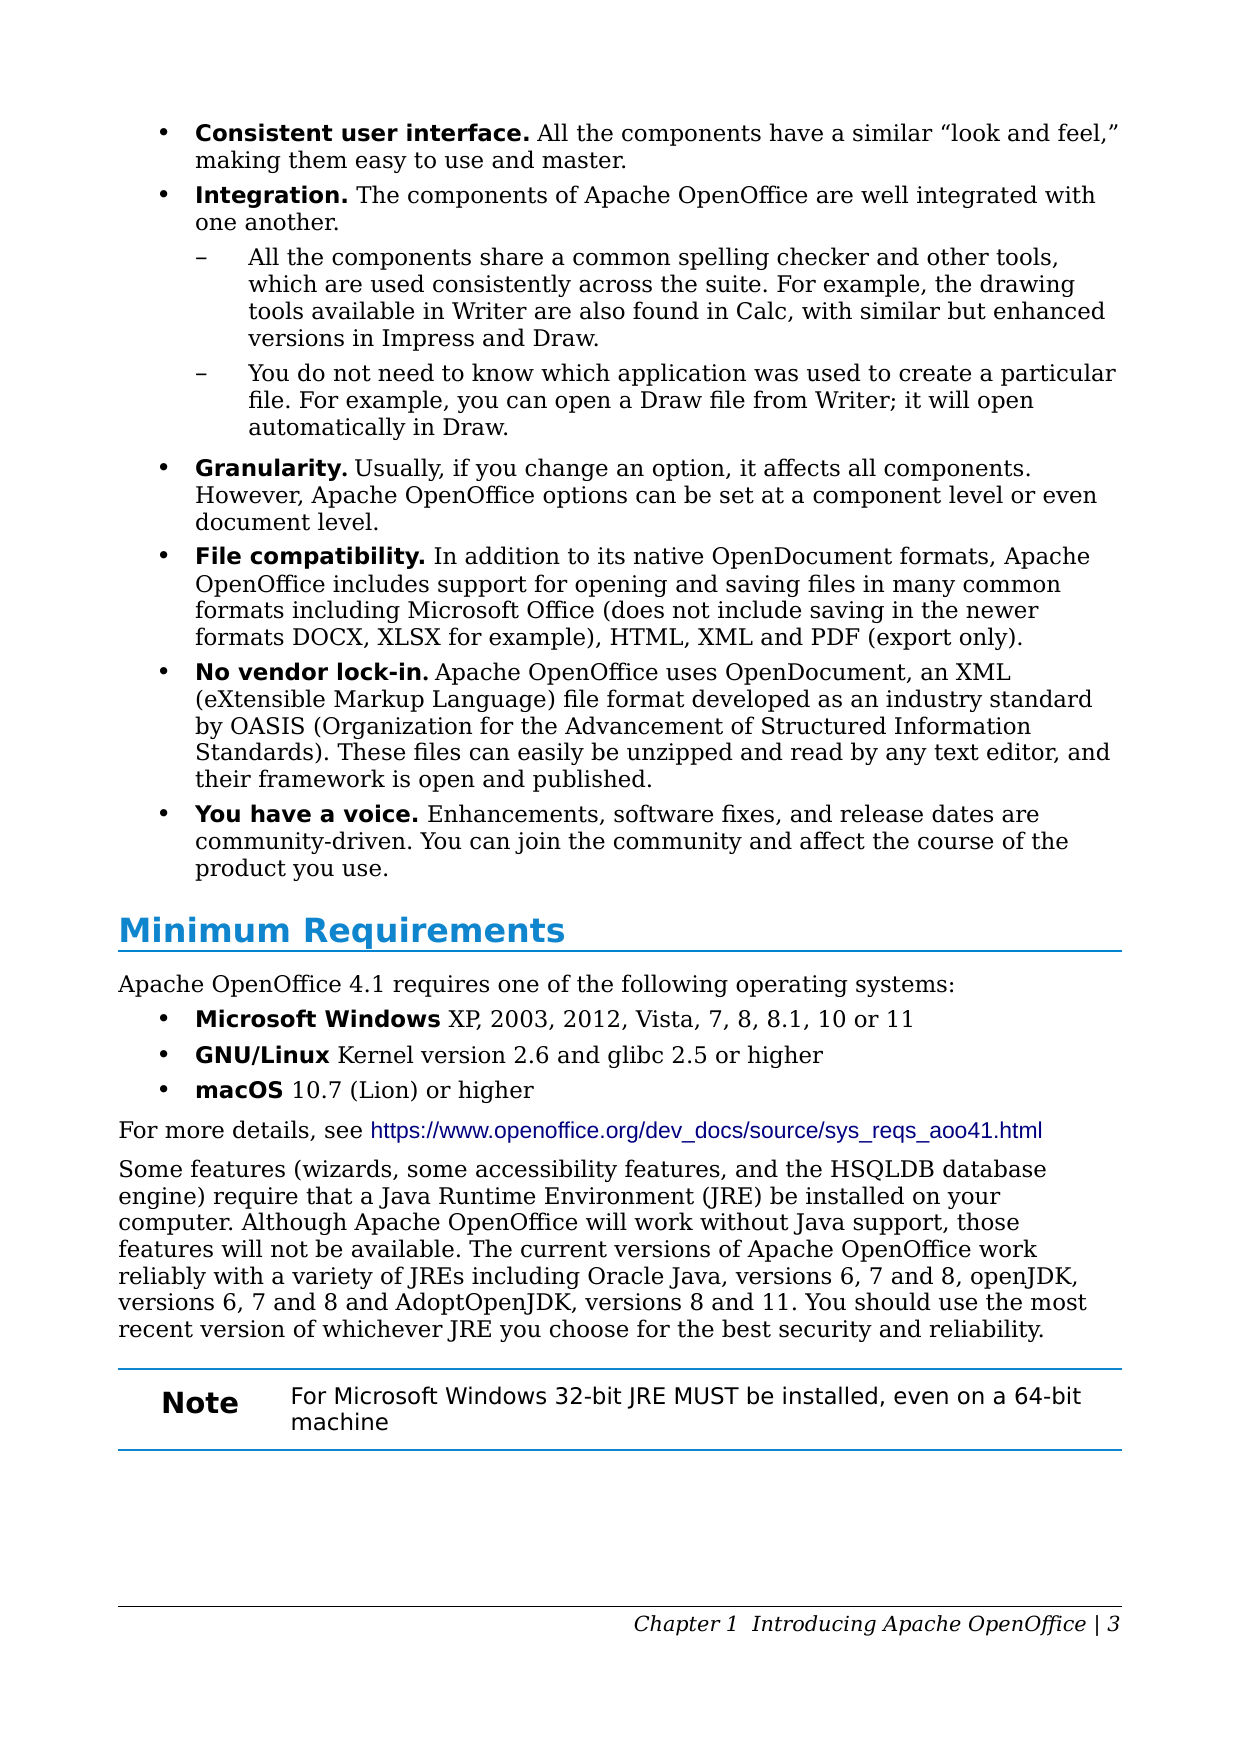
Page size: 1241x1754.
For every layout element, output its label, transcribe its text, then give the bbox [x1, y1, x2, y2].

text Some features (wizards, some accessibility features, and the HSQLDB database engine) require that a Java Runtime Environment (JRE) be installed on your computer. Although Apache OpenOffice will work without Java support, those features will not be available. The current versions of Apache OpenOffice work reliably with a variety of JREs including Oracle Java, versions 6, 7 and 8, openJDK, versions 6, 7 and 8 and AdoptOpenJDK, versions 8 and 11. You should use the most recent version of whichever JRE you choose for the best security and reliability. [118, 1156, 1122, 1343]
table_header For Microsoft Windows 32-bit JRE MUST be installed, even on a 64-bit machine [281, 1370, 1122, 1449]
list Consistent user interface. All the components have a similar “look and feel,” making them easy to use and master. [156, 118, 1122, 174]
list File compatibility. In addition to its native OpenDocument formats, Apache OpenOffice includes support for opening and saving files in many common formats including Microsoft Office (does not include saving in the newer formats DOCX, XLSX for example), HTML, XML and PDF (export only). [156, 542, 1122, 651]
list macOS 10.7 (Lion) or higher [156, 1075, 1122, 1104]
list Integration. The components of Apache OpenOffice are well integrated with one another. [156, 180, 1122, 236]
list GNU/Linux Kernel version 2.6 and glibc 2.5 or higher [156, 1040, 1122, 1069]
list You do not need to know which application was used to create a particular file. For example, you can open a Draw file from Writer; it will open automatically in Draw. [195, 358, 1122, 440]
subtitle Minimum Requirements [118, 912, 1122, 950]
list Apache OpenOffice 4.1 requires one of the following operating systems: [118, 971, 1122, 998]
list Microsoft Windows XP, 2003, 2012, Vista, 7, 8, 8.1, 10 or 11 [156, 1004, 1122, 1034]
list You have a voice. Enhancements, software fixes, and release dates are community-driven. You can join the community and affect the course of the product you use. [156, 799, 1122, 882]
list Granularity. Usually, if you change an option, it affects all components. However, Apache OpenOffice options can be set at a component level or even document level. [156, 453, 1122, 535]
table_header Note [118, 1370, 281, 1449]
text For more details, see https://www.openoffice.org/dev_docs/source/sys_reqs_aoo41.html [118, 1117, 1122, 1144]
list All the components share a common spelling checker and other tools, which are used consistently across the suite. For example, the drawing tools available in Writer are also found in Calc, with similar but enhanced versions in Impress and Draw. [195, 242, 1122, 352]
list No vendor lock-in. Apache OpenOffice uses OpenDocument, an XML (eXtensible Markup Language) file format developed as an industry standard by OASIS (Organization for the Advancement of Structured Information Standards). These files can easily be unzipped and read by any text editor, and their framework is open and published. [156, 657, 1122, 793]
